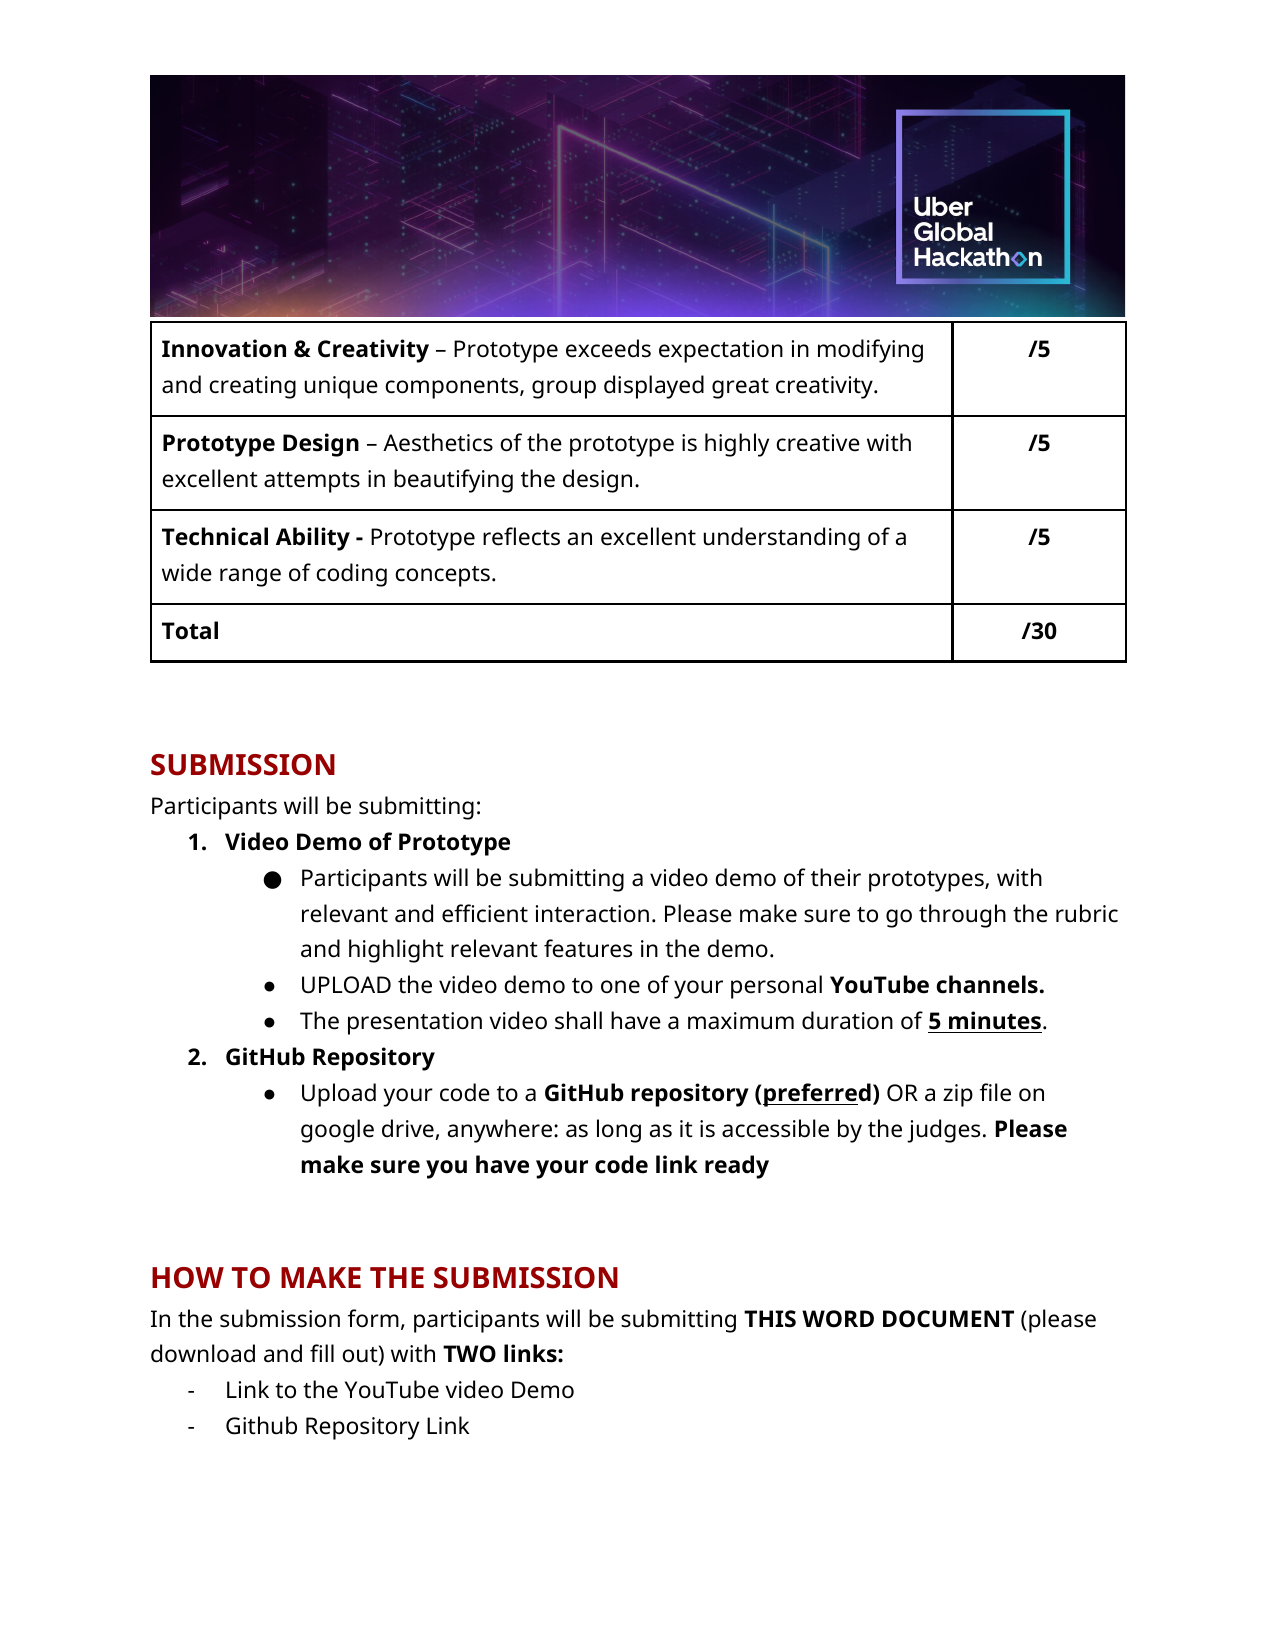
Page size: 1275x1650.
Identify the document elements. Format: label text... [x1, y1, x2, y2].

table_cell Technical Ability - Prototype reflects an excellent understanding of a wide range of coding concepts. [152, 511, 951, 602]
list Video Demo of Prototype [187, 826, 1125, 857]
list UPLOAD the video demo to one of your personal YouTube channels. [262, 969, 1125, 1001]
table_cell Prototype Design – Aesthetics of the prototype is highly creative with excellent attempts in beautifying the design. [152, 417, 951, 508]
list Link to the YouTube video Demo [187, 1374, 1125, 1406]
table_cell Innovation & Creativity – Prototype exceeds expectation in modifying and creating unique components, group displayed great creativity. [152, 323, 951, 414]
table_cell /5 [954, 417, 1125, 508]
text Participants will be submitting: [150, 790, 1125, 821]
list Participants will be submitting a video demo of their prototypes, with relevant and efficient interaction. Please make sure to go through the rubric and highlight relevant features in the demo. [262, 862, 1125, 965]
picture [150, 75, 1125, 317]
list Upload your code to a GitHub repository (preferred) OR a zip file on google drive, anywhere: as long as it is accessible by the judges. Please make sure you have your code link ready [262, 1077, 1125, 1180]
list GitHub Repository [187, 1041, 1125, 1072]
list Github Repository Link [187, 1410, 1125, 1442]
text SUBMISSION [150, 744, 1125, 784]
table_cell /5 [954, 511, 1125, 602]
text HOW TO MAKE THE SUBMISSION [150, 1257, 1125, 1297]
text In the submission form, participants will be submitting THIS WORD DOCUMENT (please download and fill out) with TWO links: [150, 1302, 1125, 1370]
table_cell Total [152, 605, 951, 660]
table_cell /5 [954, 323, 1125, 414]
list The presentation video shall have a maximum duration of 5 minutes. [262, 1005, 1125, 1037]
table_cell /30 [954, 605, 1125, 660]
